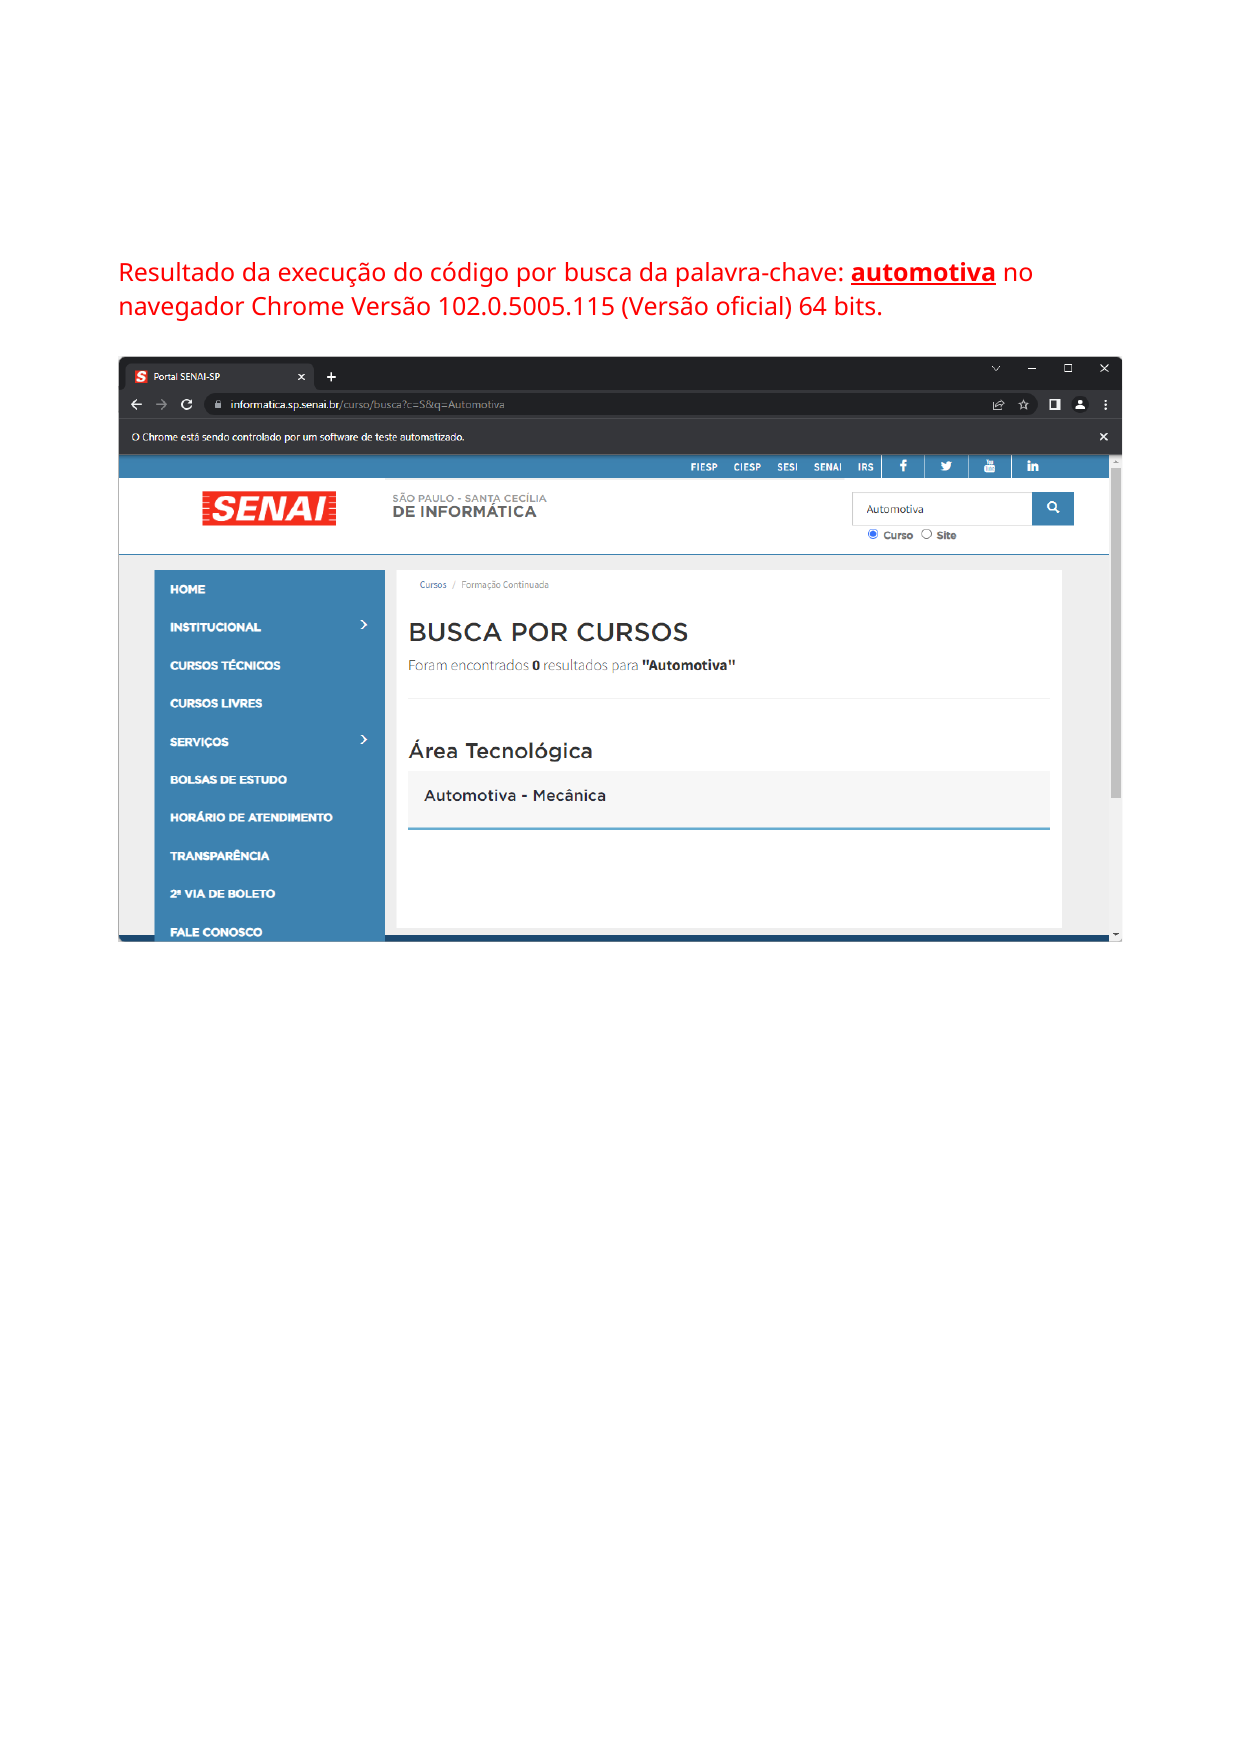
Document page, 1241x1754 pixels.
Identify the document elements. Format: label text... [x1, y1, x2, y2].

text Resultado da execução do código por busca da palavra-chave: automotiva no navegador Chrome Versão 102.0.5005.115 (Versão oficial) 64 bits. [118, 254, 1122, 322]
picture [118, 356, 1123, 942]
